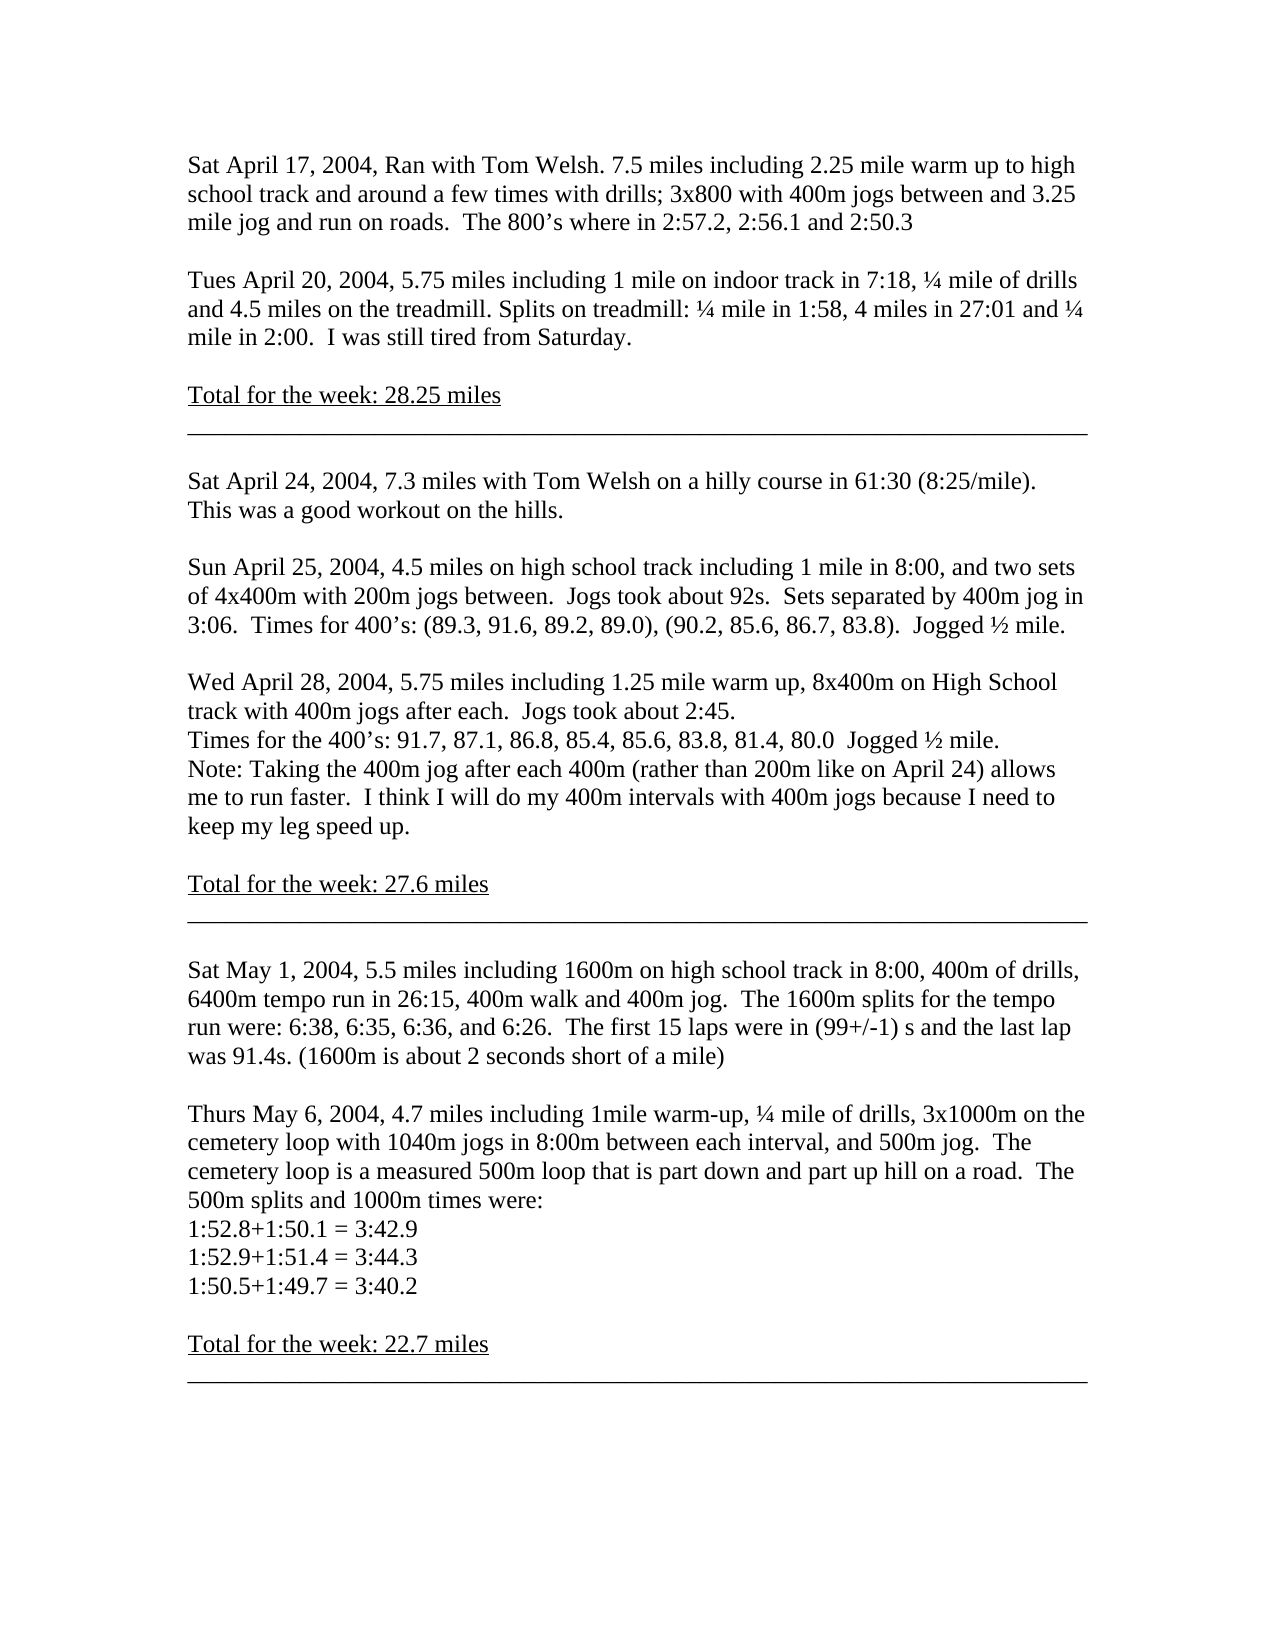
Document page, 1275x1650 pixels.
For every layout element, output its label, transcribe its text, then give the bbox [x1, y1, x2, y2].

text Total for the week: 27.6 miles [187, 869, 1087, 897]
text Thurs May 6, 2004, 4.7 miles including 1mile warm-up, ¼ mile of drills, 3x1000m on the cemetery loop with 1040m jogs in 8:00m between each interval, and 500m jog. The cemetery loop is a measured 500m loop that is part down and part up hill on a road. The 500m splits and 1000m times were: [187, 1099, 1087, 1214]
text Sat May 1, 2004, 5.5 miles including 1600m on high school track in 8:00, 400m of drills, 6400m tempo run in 26:15, 400m walk and 400m jog. The 1600m splits for the tempo run were: 6:38, 6:35, 6:36, and 6:26. The first 15 laps were in (99+/-1) s and the last lap was 91.4s. (1600m is about 2 seconds short of a mile) [187, 955, 1087, 1070]
text Sat April 24, 2004, 7.3 miles with Tom Welsh on a hilly course in 61:30 (8:25/mile). This was a good workout on the hills. [187, 466, 1087, 524]
text ________________________________________________________________________ [187, 897, 1087, 922]
text ________________________________________________________________________ [187, 1357, 1087, 1382]
text Times for the 400’s: 91.7, 87.1, 86.8, 85.4, 85.6, 83.8, 81.4, 80.0 Jogged ½ mile. [187, 725, 1087, 754]
text Tues April 20, 2004, 5.75 miles including 1 mile on indoor track in 7:18, ¼ mile of drills and 4.5 miles on the treadmill. Splits on treadmill: ¼ mile in 1:58, 4 miles in 27:01 and ¼ mile in 2:00. I was still tired from Saturday. [187, 265, 1087, 351]
text Note: Taking the 400m jog after each 400m (rather than 200m like on April 24) allows me to run faster. I think I will do my 400m intervals with 400m jogs because I need to keep my leg speed up. [187, 754, 1087, 840]
text 1:52.8+1:50.1 = 3:42.9 [187, 1214, 1087, 1242]
text Wed April 28, 2004, 5.75 miles including 1.25 mile warm up, 8x400m on High School track with 400m jogs after each. Jogs took about 2:45. [187, 667, 1087, 725]
text Total for the week: 22.7 miles [187, 1329, 1087, 1357]
text 1:52.9+1:51.4 = 3:44.3 [187, 1242, 1087, 1271]
text Sun April 25, 2004, 4.5 miles on high school track including 1 mile in 8:00, and two sets of 4x400m with 200m jogs between. Jogs took about 92s. Sets separated by 400m jog in 3:06. Times for 400’s: (89.3, 91.6, 89.2, 89.0), (90.2, 85.6, 86.7, 83.8). Jogged ½ mile. [187, 552, 1087, 639]
text 1:50.5+1:49.7 = 3:40.2 [187, 1271, 1087, 1300]
text Sat April 17, 2004, Ran with Tom Welsh. 7.5 miles including 2.25 mile warm up to high school track and around a few times with drills; 3x800 with 400m jogs between and 3.25 mile jog and run on roads. The 800’s where in 2:57.2, 2:56.1 and 2:50.3 [187, 150, 1087, 236]
text Total for the week: 28.25 miles [187, 380, 1087, 409]
text ________________________________________________________________________ [187, 409, 1087, 434]
